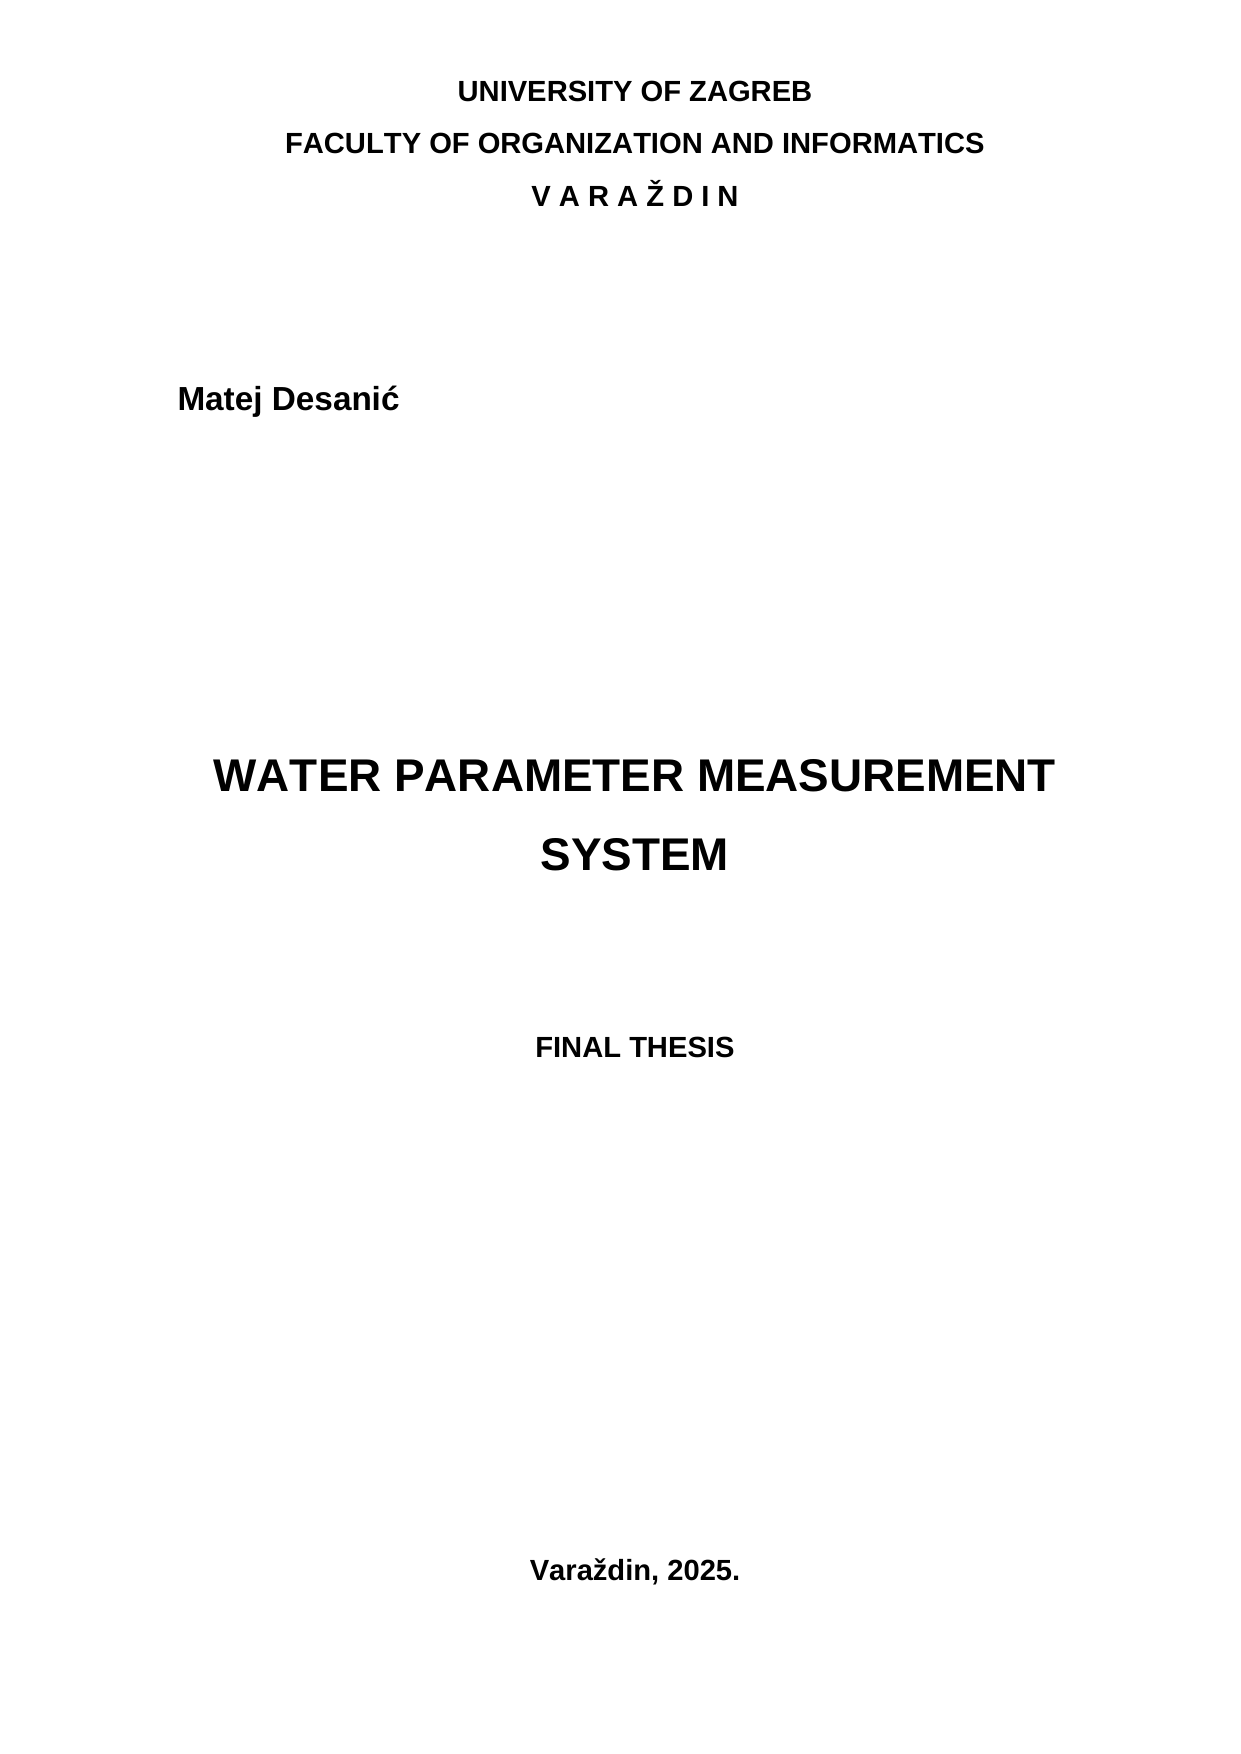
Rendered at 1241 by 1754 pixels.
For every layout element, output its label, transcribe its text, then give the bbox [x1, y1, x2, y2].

text Matej Desanić [177, 379, 1092, 417]
text Varaždin, 2025. [177, 1553, 1092, 1586]
text WATER PARAMETER MEASUREMENT SYSTEM [177, 749, 1092, 880]
text FACULTY OF ORGANIZATION AND INFORMATICS [177, 127, 1092, 160]
text V A R A Ž D I N [177, 179, 1092, 213]
text FINAL THESIS [177, 1030, 1092, 1064]
text UNIVERSITY OF ZAGREB [177, 74, 1092, 107]
